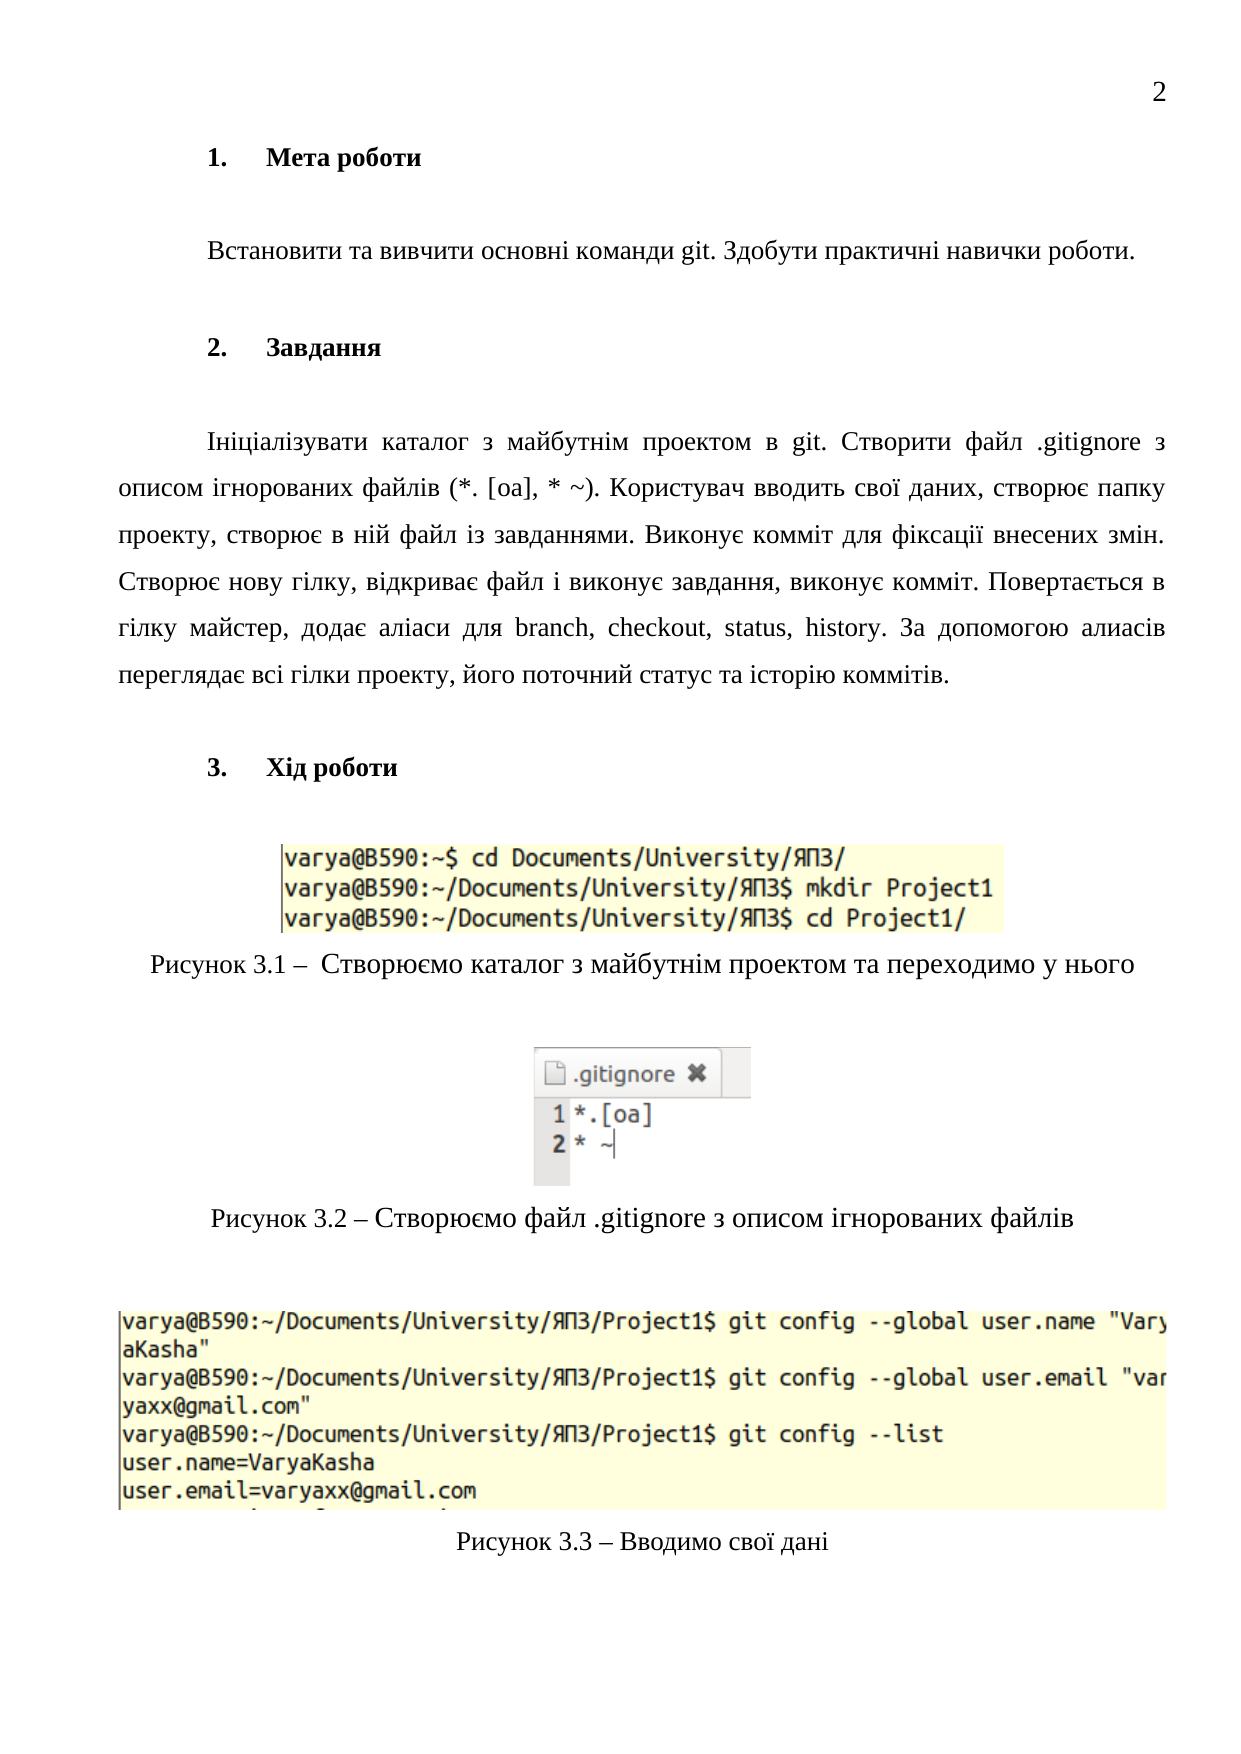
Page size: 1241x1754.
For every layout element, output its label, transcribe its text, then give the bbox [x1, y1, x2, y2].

picture [118, 1311, 1167, 1510]
text Рисунок 3.3 – Вводимо свої дані [118, 1525, 1167, 1556]
text Встановити та вивчити основні команди git. Здобути практичні навички роботи. [118, 234, 1167, 265]
picture [280, 844, 1004, 933]
list Мета роботи [118, 141, 1167, 172]
text Ініціалізувати каталог з майбутнім проектом в git. Створити файл .gitignore з описом ігнорованих файлів (*. [oa], * ~). Користувач вводить свої даних, створює папку проекту, створює в ній файл із завданнями. Виконує комміт для фіксації внесених змін. Створює нову гілку, відкриває файл і виконує завдання, виконує комміт. Повертається в гілку майстер, додає аліаси для branch, checkout, status, history. За допомогою алиасів переглядає всі гілки проекту, його поточний статус та історію коммітів. [118, 424, 1167, 689]
picture [533, 1047, 751, 1186]
text Рисунок 3.1 – Створюємо каталог з майбутнім проектом та переходимо у нього [118, 946, 1167, 980]
list Хід роботи [118, 751, 1167, 782]
text Рисунок 3.2 – Створюємо файл .gitignore з описом ігнорованих файлів [118, 1201, 1167, 1234]
list Завдання [118, 331, 1167, 362]
